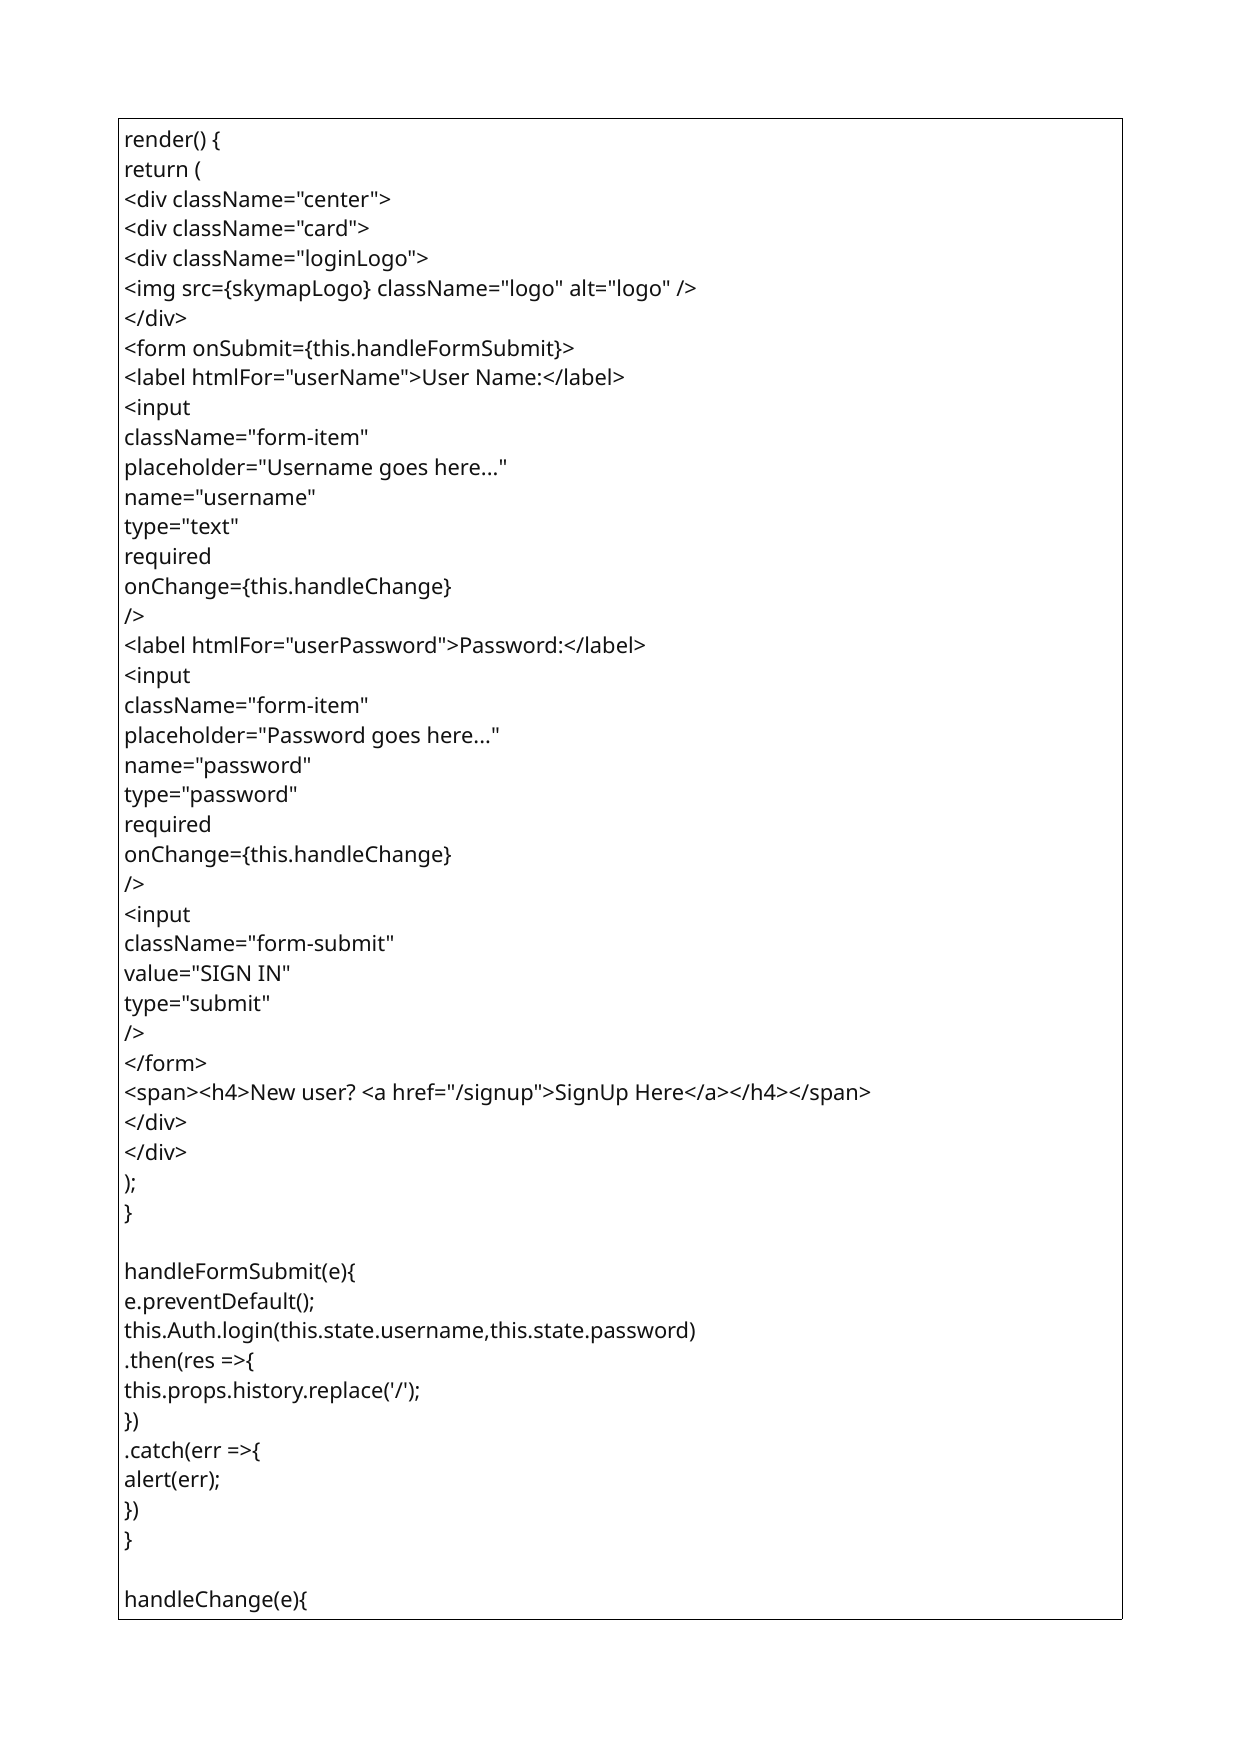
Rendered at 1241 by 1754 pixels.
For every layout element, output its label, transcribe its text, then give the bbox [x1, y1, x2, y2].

table_header render() { return ( <div className="center"> <div className="card"> <div className="loginLogo"> <img src={skymapLogo} className="logo" alt="logo" /> </div> <form onSubmit={this.handleFormSubmit}> <label htmlFor="userName">User Name:</label> <input className="form-item" placeholder="Username goes here..." name="username" type="text" required onChange={this.handleChange} /> <label htmlFor="userPassword">Password:</label> <input className="form-item" placeholder="Password goes here..." name="password" type="password" required onChange={this.handleChange} /> <input className="form-submit" value="SIGN IN" type="submit" /> </form> <span><h4>New user? <a href="/signup">SignUp Here</a></h4></span> </div> </div> ); } handleFormSubmit(e){ e.preventDefault(); this.Auth.login(this.state.username,this.state.password) .then(res =>{ this.props.history.replace('/'); }) .catch(err =>{ alert(err); }) } handleChange(e){ [119, 119, 1122, 1619]
